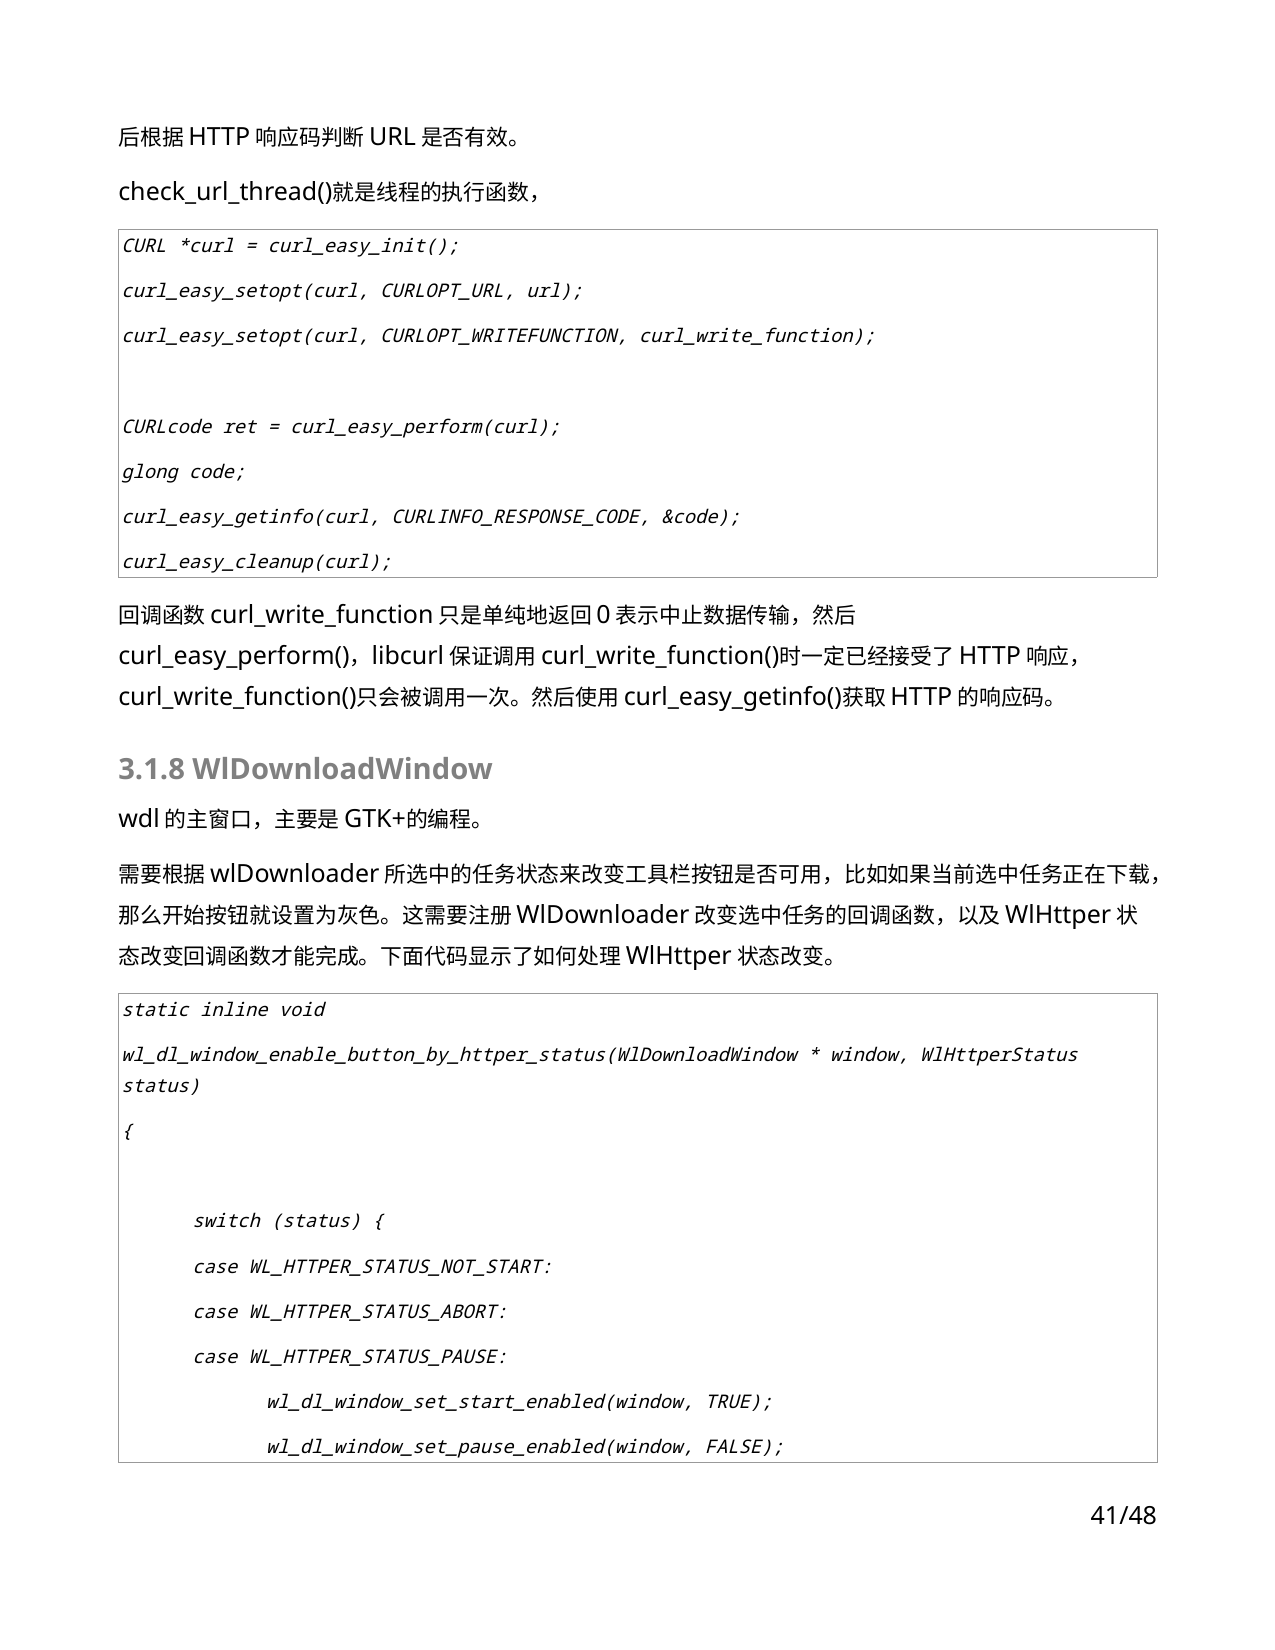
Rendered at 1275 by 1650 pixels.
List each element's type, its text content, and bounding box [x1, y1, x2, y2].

text wl_dl_window_set_start_enabled(window, TRUE); [119, 1386, 1157, 1414]
text check_url_thread()就是线程的执行函数， [118, 173, 1157, 208]
text 需要根据wlDownloader所选中的任务状态来改变工具栏按钮是否可用，比如如果当前选中任务正在下载，那么开始按钮就设置为灰色。这需要注册WlDownloader改变选中任务的回调函数，以及WlHttper状态改变回调函数才能完成。下面代码显示了如何处理WlHttper状态改变。 [118, 856, 1157, 972]
text static inline void [119, 994, 1157, 1022]
text 回调函数curl_write_function只是单纯地返回0表示中止数据传输，然后curl_easy_perform()，libcurl保证调用curl_write_function()时一定已经接受了HTTP响应，curl_write_function()只会被调用一次。然后使用curl_easy_getinfo()获取HTTP的响应码。 [118, 597, 1157, 713]
text case WL_HTTPER_STATUS_ABORT: [119, 1295, 1157, 1324]
text glong code; [119, 455, 1157, 484]
subtitle 3.1.8 WlDownloadWindow [118, 748, 1157, 788]
text { [119, 1114, 1157, 1143]
text switch (status) { [119, 1205, 1157, 1233]
text curl_easy_setopt(curl, CURLOPT_WRITEFUNCTION, curl_write_function); [119, 319, 1157, 348]
text curl_easy_setopt(curl, CURLOPT_URL, url); [119, 274, 1157, 303]
text case WL_HTTPER_STATUS_NOT_START: [119, 1250, 1157, 1278]
text CURLcode ret = curl_easy_perform(curl); [119, 410, 1157, 438]
text wl_dl_window_set_pause_enabled(window, FALSE); [119, 1431, 1157, 1462]
text 后根据HTTP响应码判断URL是否有效。 [118, 118, 1157, 152]
text case WL_HTTPER_STATUS_PAUSE: [119, 1340, 1157, 1369]
text CURL *curl = curl_easy_init(); [119, 230, 1157, 258]
text curl_easy_cleanup(curl); [119, 545, 1157, 577]
text curl_easy_getinfo(curl, CURLINFO_RESPONSE_CODE, &code); [119, 500, 1157, 529]
text wdl的主窗口，主要是GTK+的编程。 [118, 801, 1157, 835]
text wl_dl_window_enable_button_by_httper_status(WlDownloadWindow * window, WlHttperStatus status) [119, 1038, 1157, 1098]
